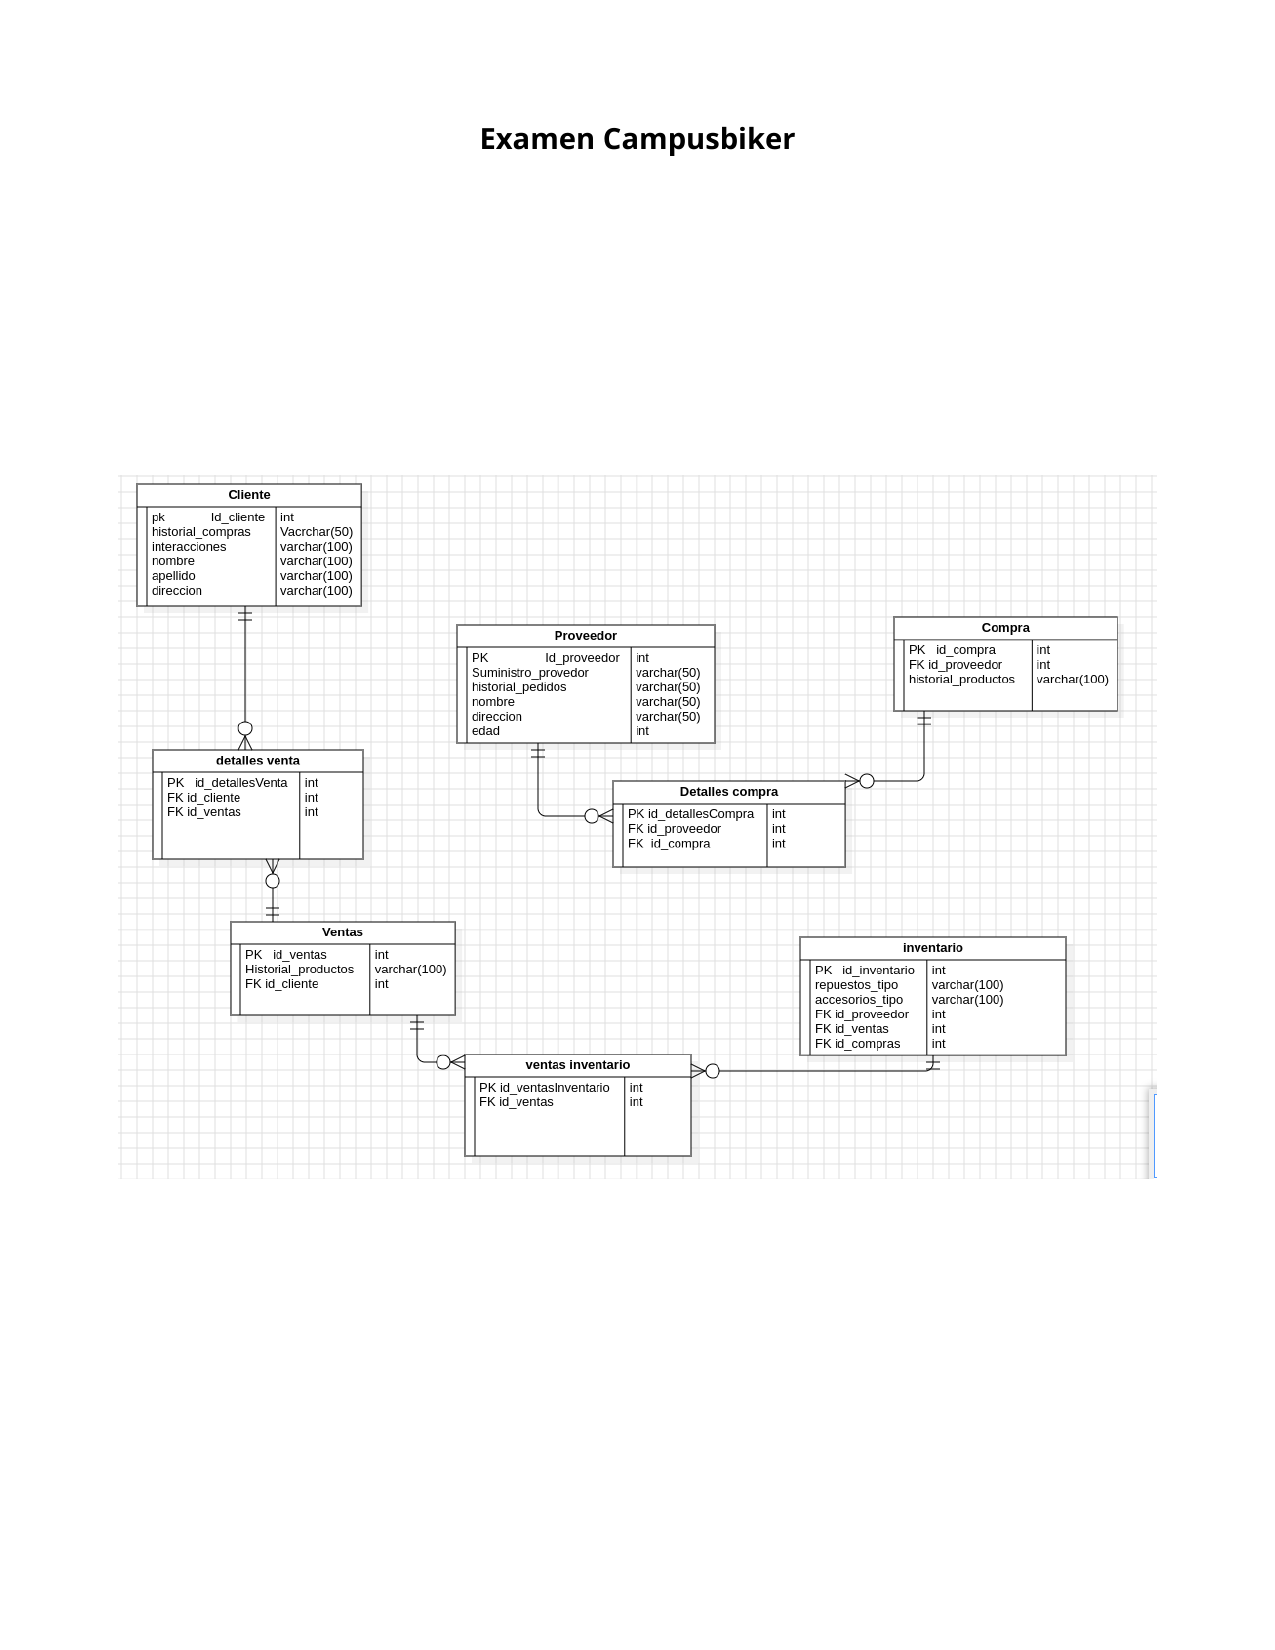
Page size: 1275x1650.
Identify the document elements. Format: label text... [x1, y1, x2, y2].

picture [118, 475, 1157, 1179]
text Examen Campusbiker [118, 118, 1157, 158]
